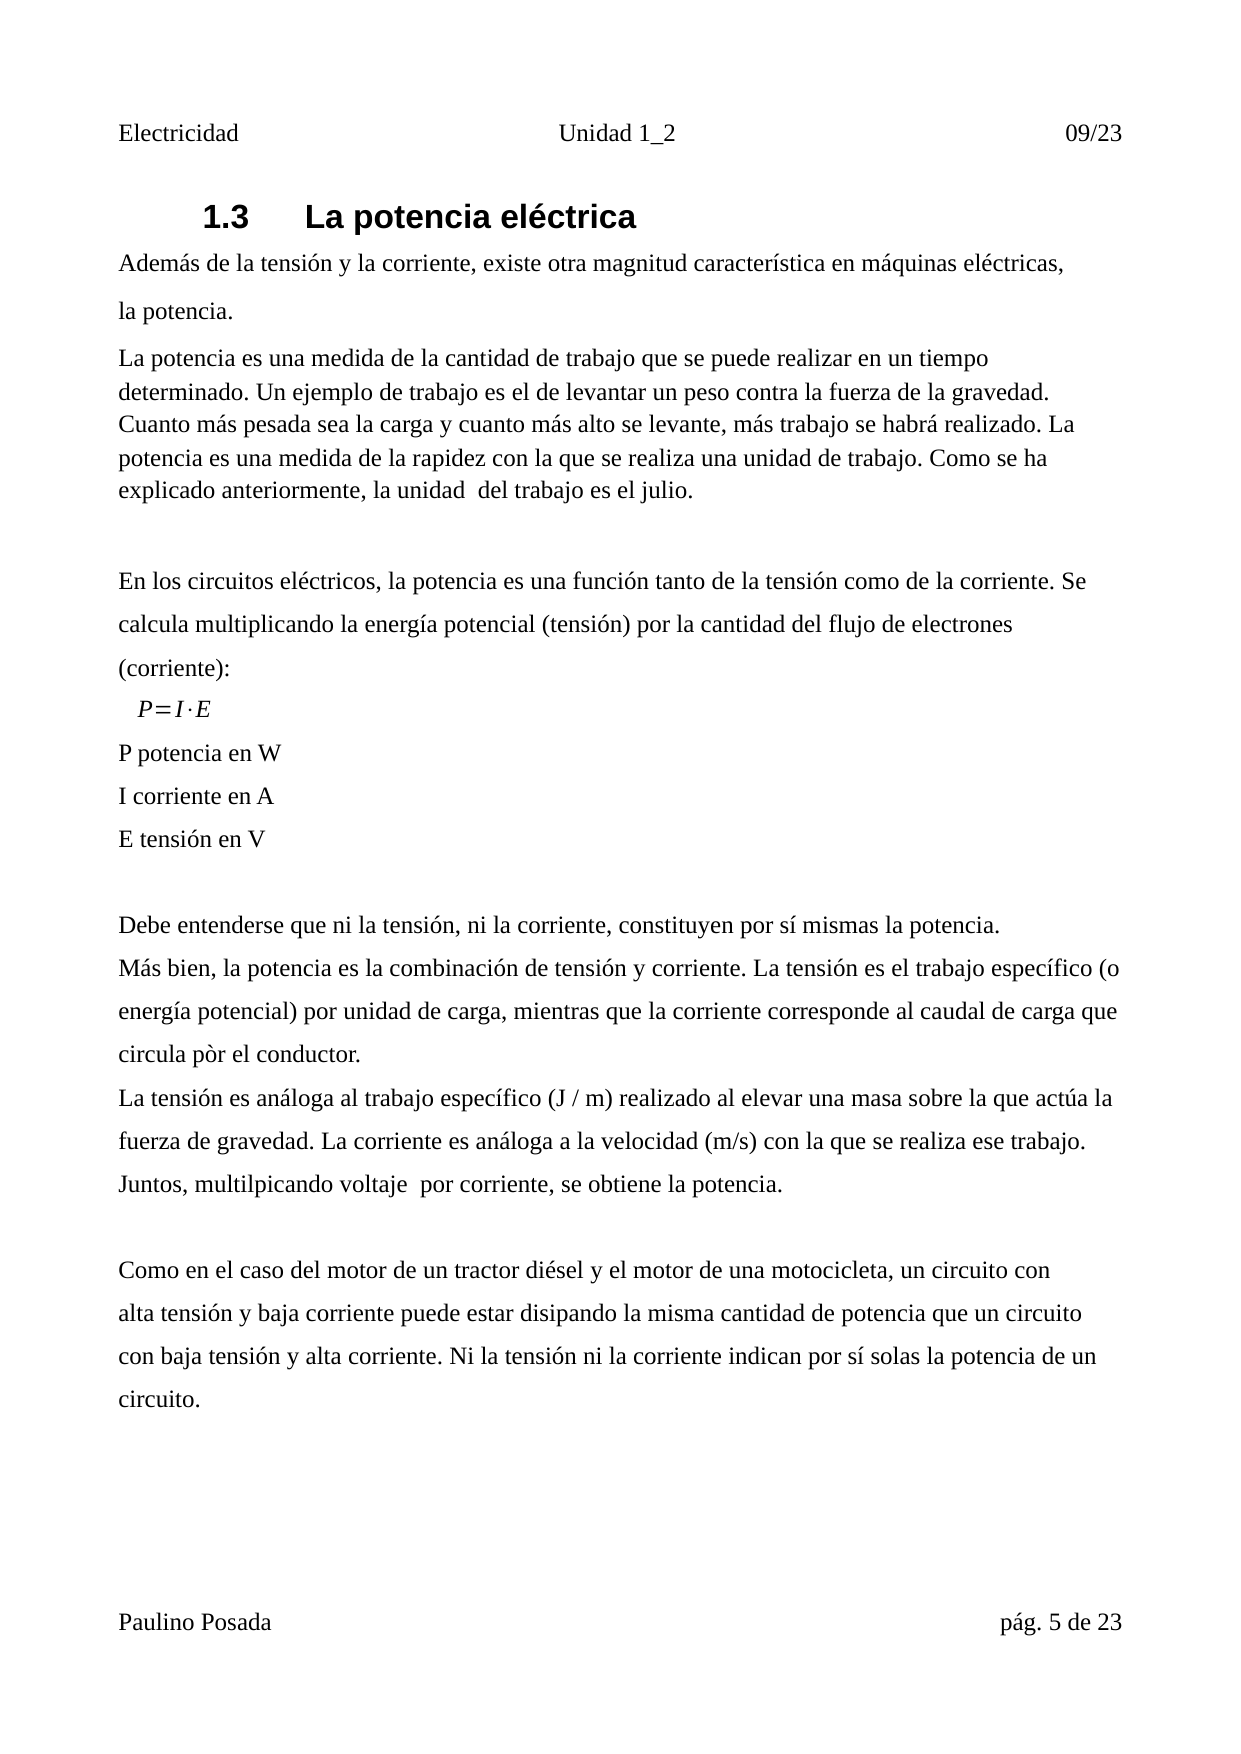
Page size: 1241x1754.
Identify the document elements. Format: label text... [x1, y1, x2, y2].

text la potencia. [118, 296, 1122, 325]
text La tensión es análoga al trabajo específico (J / m) realizado al elevar una masa sobre la que actúa la fuerza de gravedad. La corriente es análoga a la velocidad (m/s) con la que se realiza ese trabajo. Juntos, multilpicando voltaje por corriente, se obtiene la potencia. [118, 1083, 1122, 1198]
text E tensión en V [118, 824, 1122, 853]
text alta tensión y baja corriente puede estar disipando la misma cantidad de potencia que un circuito con baja tensión y alta corriente. Ni la tensión ni la corriente indican por sí solas la potencia de un circuito. [118, 1298, 1122, 1413]
text Además de la tensión y la corriente, existe otra magnitud característica en máquinas eléctricas, [118, 248, 1122, 277]
text I corriente en A [118, 781, 1122, 809]
text En los circuitos eléctricos, la potencia es una función tanto de la tensión como de la corriente. Se calcula multiplicando la energía potencial (tensión) por la cantidad del flujo de electrones (corriente): [118, 566, 1122, 681]
text Como en el caso del motor de un tractor diésel y el motor de una motocicleta, un circuito con [118, 1255, 1122, 1284]
text Más bien, la potencia es la combinación de tensión y corriente. La tensión es el trabajo específico (o energía potencial) por unidad de carga, mientras que la corriente corresponde al caudal de carga que circula pòr el conductor. [118, 953, 1122, 1068]
text P potencia en W [118, 738, 1122, 766]
text Debe entenderse que ni la tensión, ni la corriente, constituyen por sí mismas la potencia. [118, 910, 1122, 939]
subtitle La potencia eléctrica [193, 197, 1122, 236]
text La potencia es una medida de la cantidad de trabajo que se puede realizar en un tiempo determinado. Un ejemplo de trabajo es el de levantar un peso contra la fuerza de la gravedad. Cuanto más pesada sea la carga y cuanto más alto se levante, más trabajo se habrá realizado. La potencia es una medida de la rapidez con la que se realiza una unidad de trabajo. Como se ha explicado anteriormente, la unidad del trabajo es el julio. [118, 343, 1122, 504]
